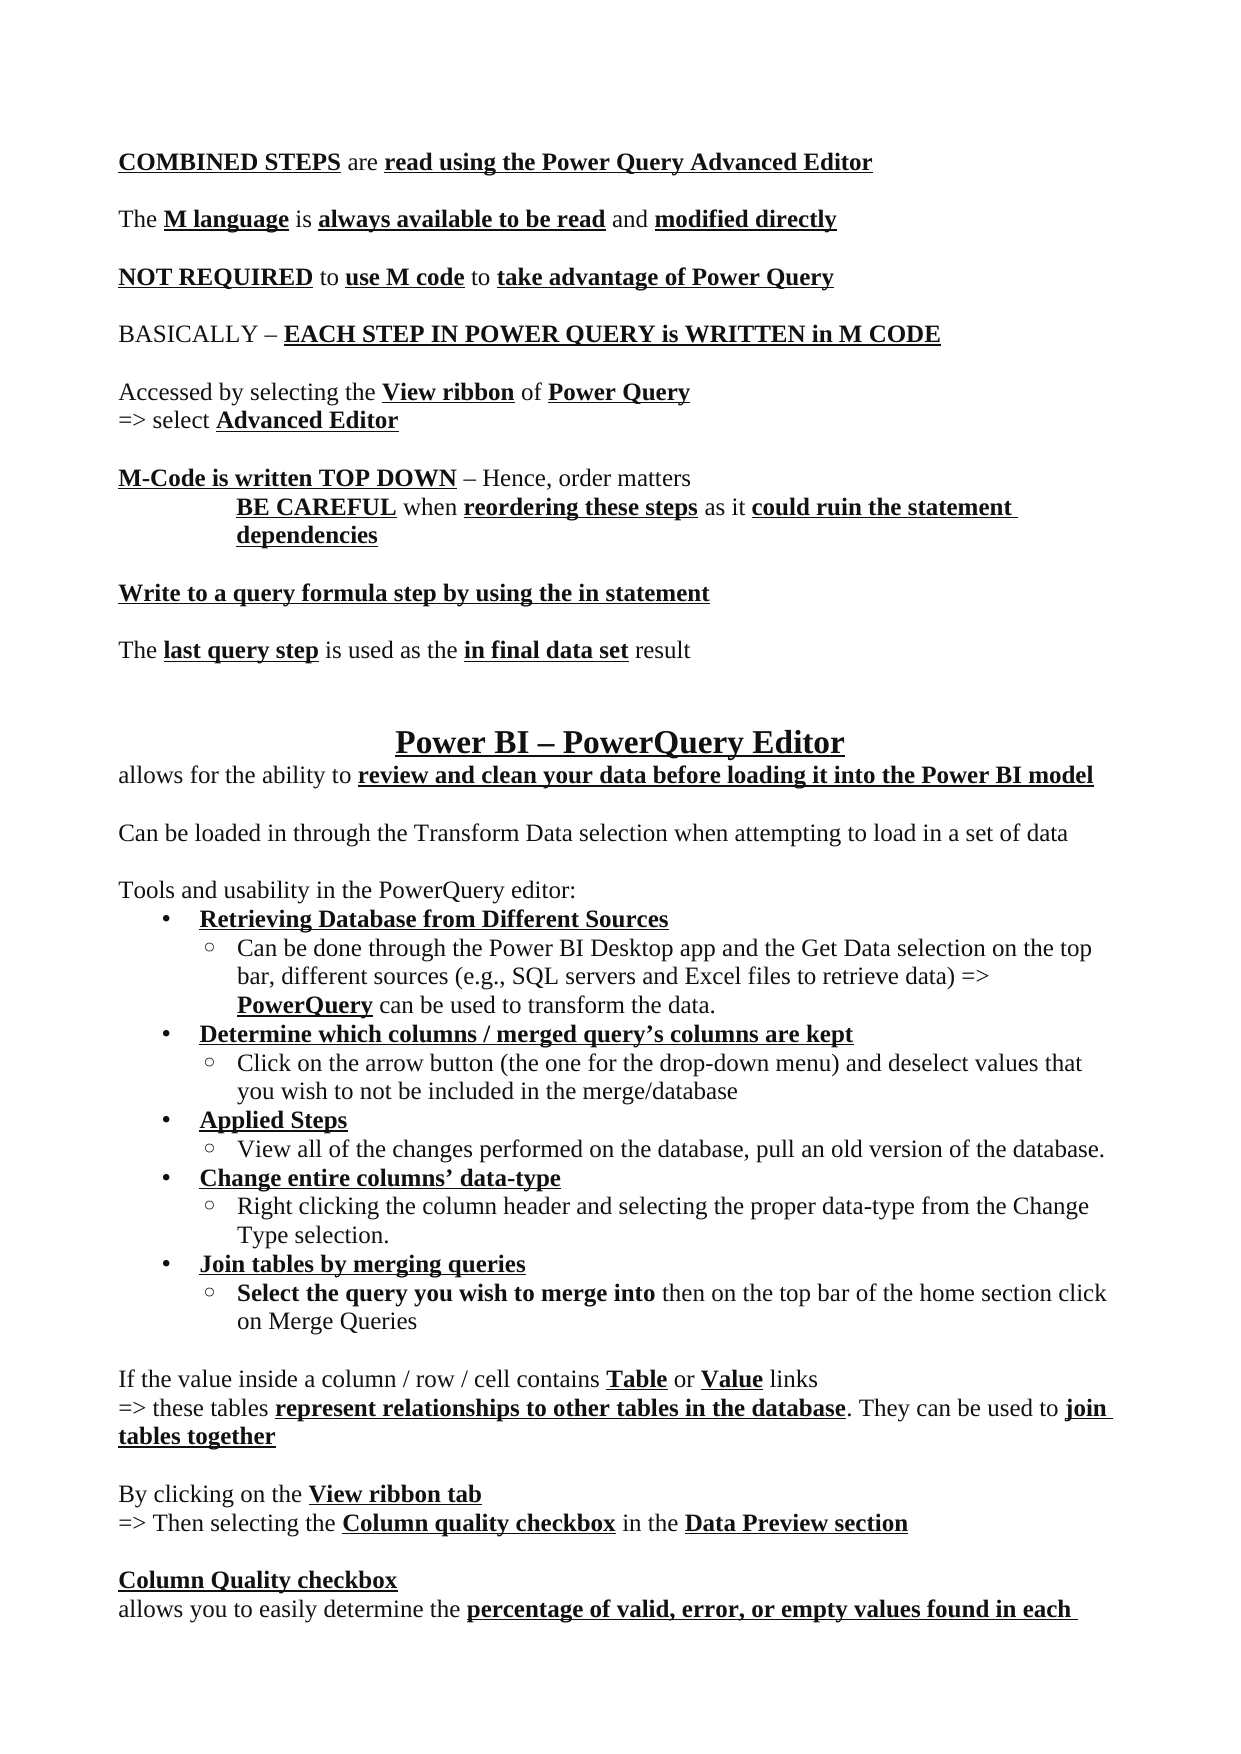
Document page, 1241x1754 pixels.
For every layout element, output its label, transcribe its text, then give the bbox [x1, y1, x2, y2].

text Accessed by selecting the View ribbon of Power Query [118, 377, 1122, 406]
list View all of the changes performed on the database, pull an old version of the database. [199, 1134, 1122, 1163]
text Tools and usability in the PowerQuery editor: [118, 875, 1122, 904]
text Write to a query formula step by using the in statement [118, 578, 1122, 607]
text Power BI – PowerQuery Editor [118, 722, 1122, 760]
list Retrieving Database from Different Sources [162, 904, 1122, 933]
text If the value inside a column / row / cell contains Table or Value links [118, 1364, 1122, 1393]
list Join tables by merging queries [162, 1249, 1122, 1278]
text => select Advanced Editor [118, 406, 1122, 434]
text allows you to easily determine the percentage of valid, error, or empty values found in each [118, 1594, 1122, 1623]
text NOT REQUIRED to use M code to take advantage of Power Query [118, 262, 1122, 291]
text BASICALLY – EACH STEP IN POWER QUERY is WRITTEN in M CODE [118, 319, 1122, 348]
text BE CAREFUL when reordering these steps as it could ruin the statement dependencies [118, 492, 1122, 549]
text COMBINED STEPS are read using the Power Query Advanced Editor [118, 147, 1122, 176]
list Determine which columns / merged query’s columns are kept [162, 1019, 1122, 1048]
text The last query step is used as the in final data set result [118, 636, 1122, 664]
list Change entire columns’ data-type [162, 1163, 1122, 1191]
text Can be loaded in through the Transform Data selection when attempting to load in a set of data [118, 818, 1122, 846]
list Can be done through the Power BI Desktop app and the Get Data selection on the top bar, different sources (e.g., SQL servers and Excel files to retrieve data) => PowerQuery can be used to transform the data. [199, 933, 1122, 1019]
list Applied Steps [162, 1105, 1122, 1134]
text M-Code is written TOP DOWN – Hence, order matters [118, 463, 1122, 492]
list Select the query you wish to merge into then on the top bar of the home section click on Merge Queries [199, 1278, 1122, 1335]
list Right clicking the column header and selecting the proper data-type from the Change Type selection. [199, 1191, 1122, 1249]
text Column Quality checkbox [118, 1565, 1122, 1594]
text => Then selecting the Column quality checkbox in the Data Preview section [118, 1508, 1122, 1536]
text The M language is always available to be read and modified directly [118, 204, 1122, 233]
text allows for the ability to review and clean your data before loading it into the Power BI model [118, 760, 1122, 789]
text => these tables represent relationships to other tables in the database. They can be used to join tables together [118, 1393, 1122, 1450]
text By clicking on the View ribbon tab [118, 1479, 1122, 1508]
list Click on the arrow button (the one for the drop-down menu) and deselect values that you wish to not be included in the merge/database [199, 1048, 1122, 1105]
